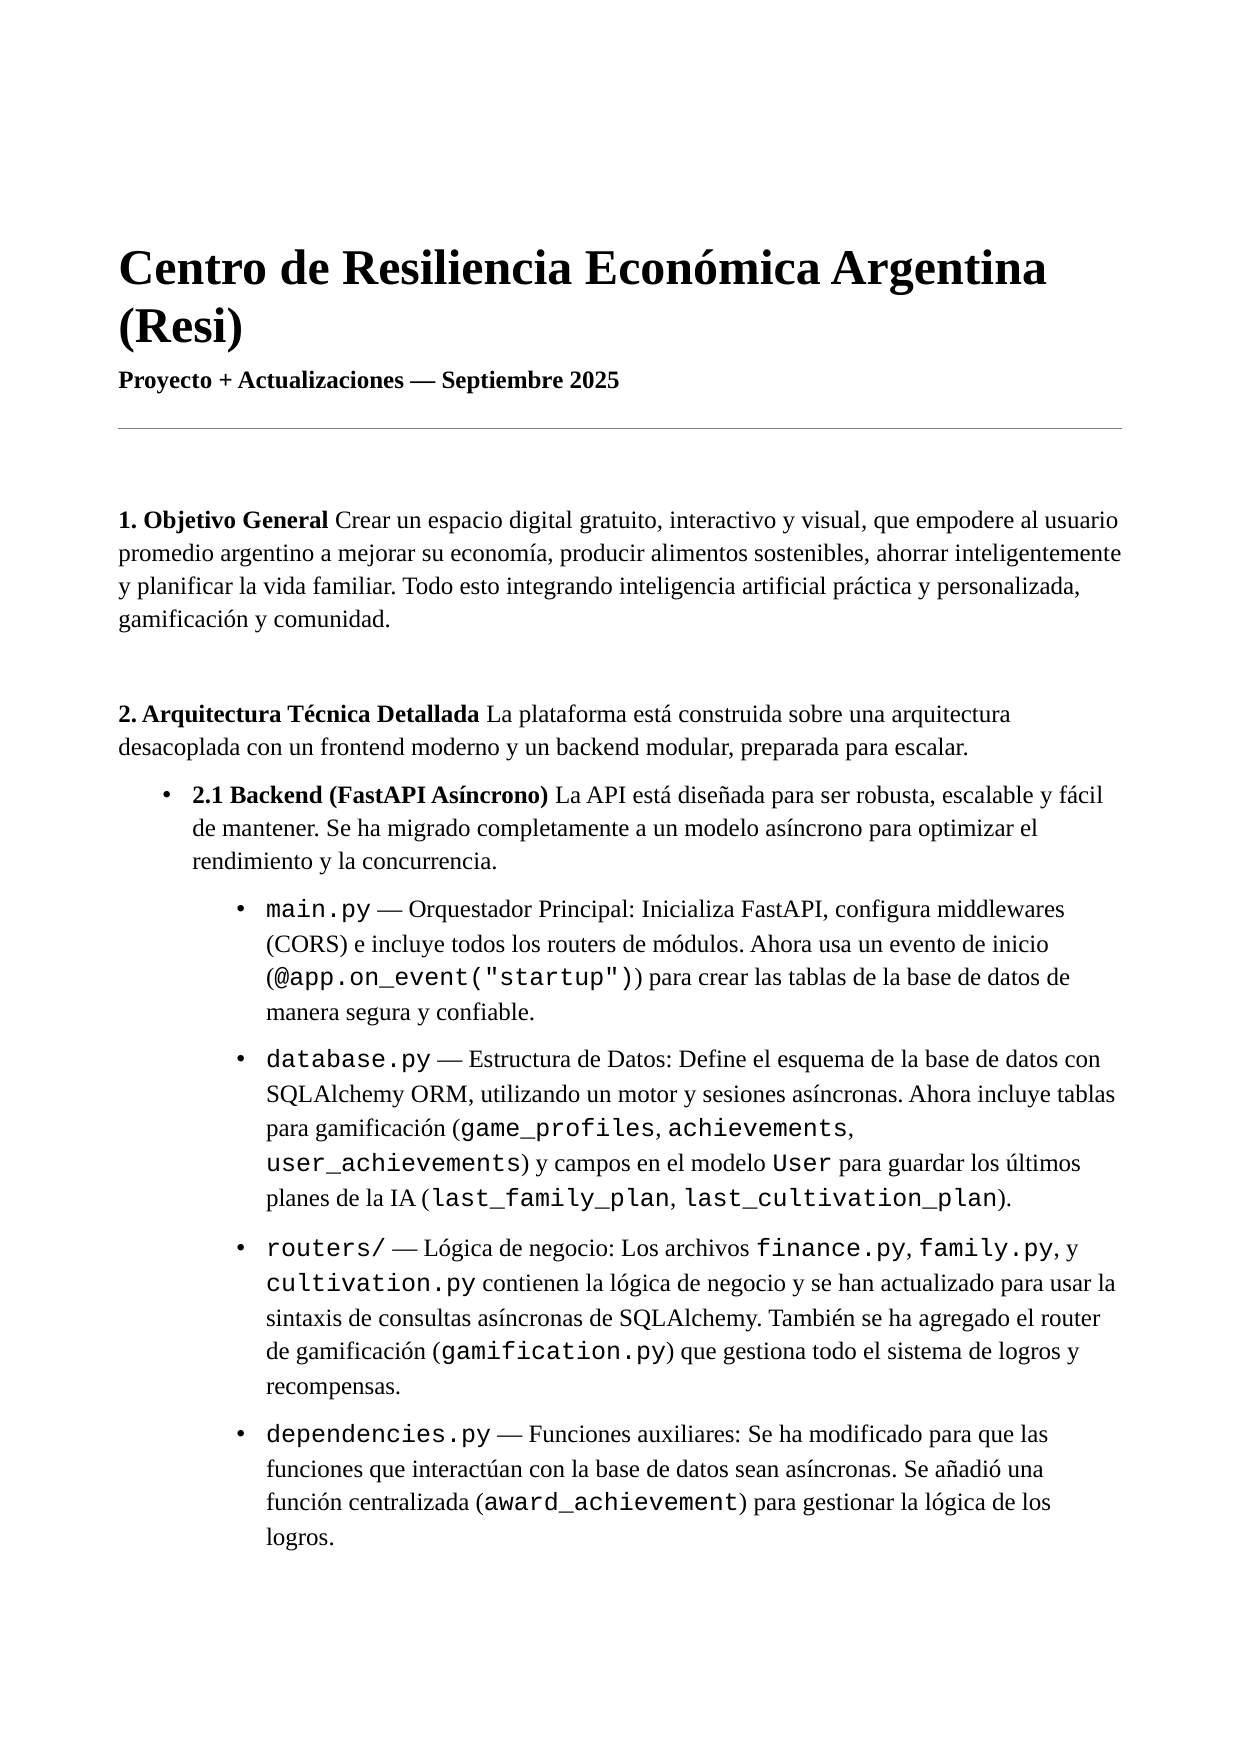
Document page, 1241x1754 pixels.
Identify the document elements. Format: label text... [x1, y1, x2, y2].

text Proyecto + Actualizaciones — Septiembre 2025 [118, 366, 1122, 394]
list main.py — Orquestador Principal: Inicializa FastAPI, configura middlewares (CORS) e incluye todos los routers de módulos. Ahora usa un evento de inicio (@app.on_event("startup")) para crear las tablas de la base de datos de manera segura y confiable. [236, 894, 1122, 1026]
list routers/ — Lógica de negocio: Los archivos finance.py, family.py, y cultivation.py contienen la lógica de negocio y se han actualizado para usar la sintaxis de consultas asíncronas de SQLAlchemy. También se ha agregado el router de gamificación (gamification.py) que gestiona todo el sistema de logros y recompensas. [236, 1233, 1122, 1400]
subtitle Centro de Resiliencia Económica Argentina (Resi) [118, 238, 1122, 353]
text 1. Objetivo General Crear un espacio digital gratuito, interactivo y visual, que empodere al usuario promedio argentino a mejorar su economía, producir alimentos sostenibles, ahorrar inteligentemente y planificar la vida familiar. Todo esto integrando inteligencia artificial práctica y personalizada, gamificación y comunidad. [118, 505, 1122, 633]
list 2.1 Backend (FastAPI Asíncrono) La API está diseñada para ser robusta, escalable y fácil de mantener. Se ha migrado completamente a un modelo asíncrono para optimizar el rendimiento y la concurrencia. [162, 780, 1122, 875]
list dependencies.py — Funciones auxiliares: Se ha modificado para que las funciones que interactúan con la base de datos sean asíncronas. Se añadió una función centralizada (award_achievement) para gestionar la lógica de los logros. [236, 1419, 1122, 1551]
list database.py — Estructura de Datos: Define el esquema de la base de datos con SQLAlchemy ORM, utilizando un motor y sesiones asíncronas. Ahora incluye tablas para gamificación (game_profiles, achievements, user_achievements) y campos en el modelo User para guardar los últimos planes de la IA (last_family_plan, last_cultivation_plan). [236, 1044, 1122, 1214]
text 2. Arquitectura Técnica Detallada La plataforma está construida sobre una arquitectura desacoplada con un frontend moderno y un backend modular, preparada para escalar. [118, 699, 1122, 761]
